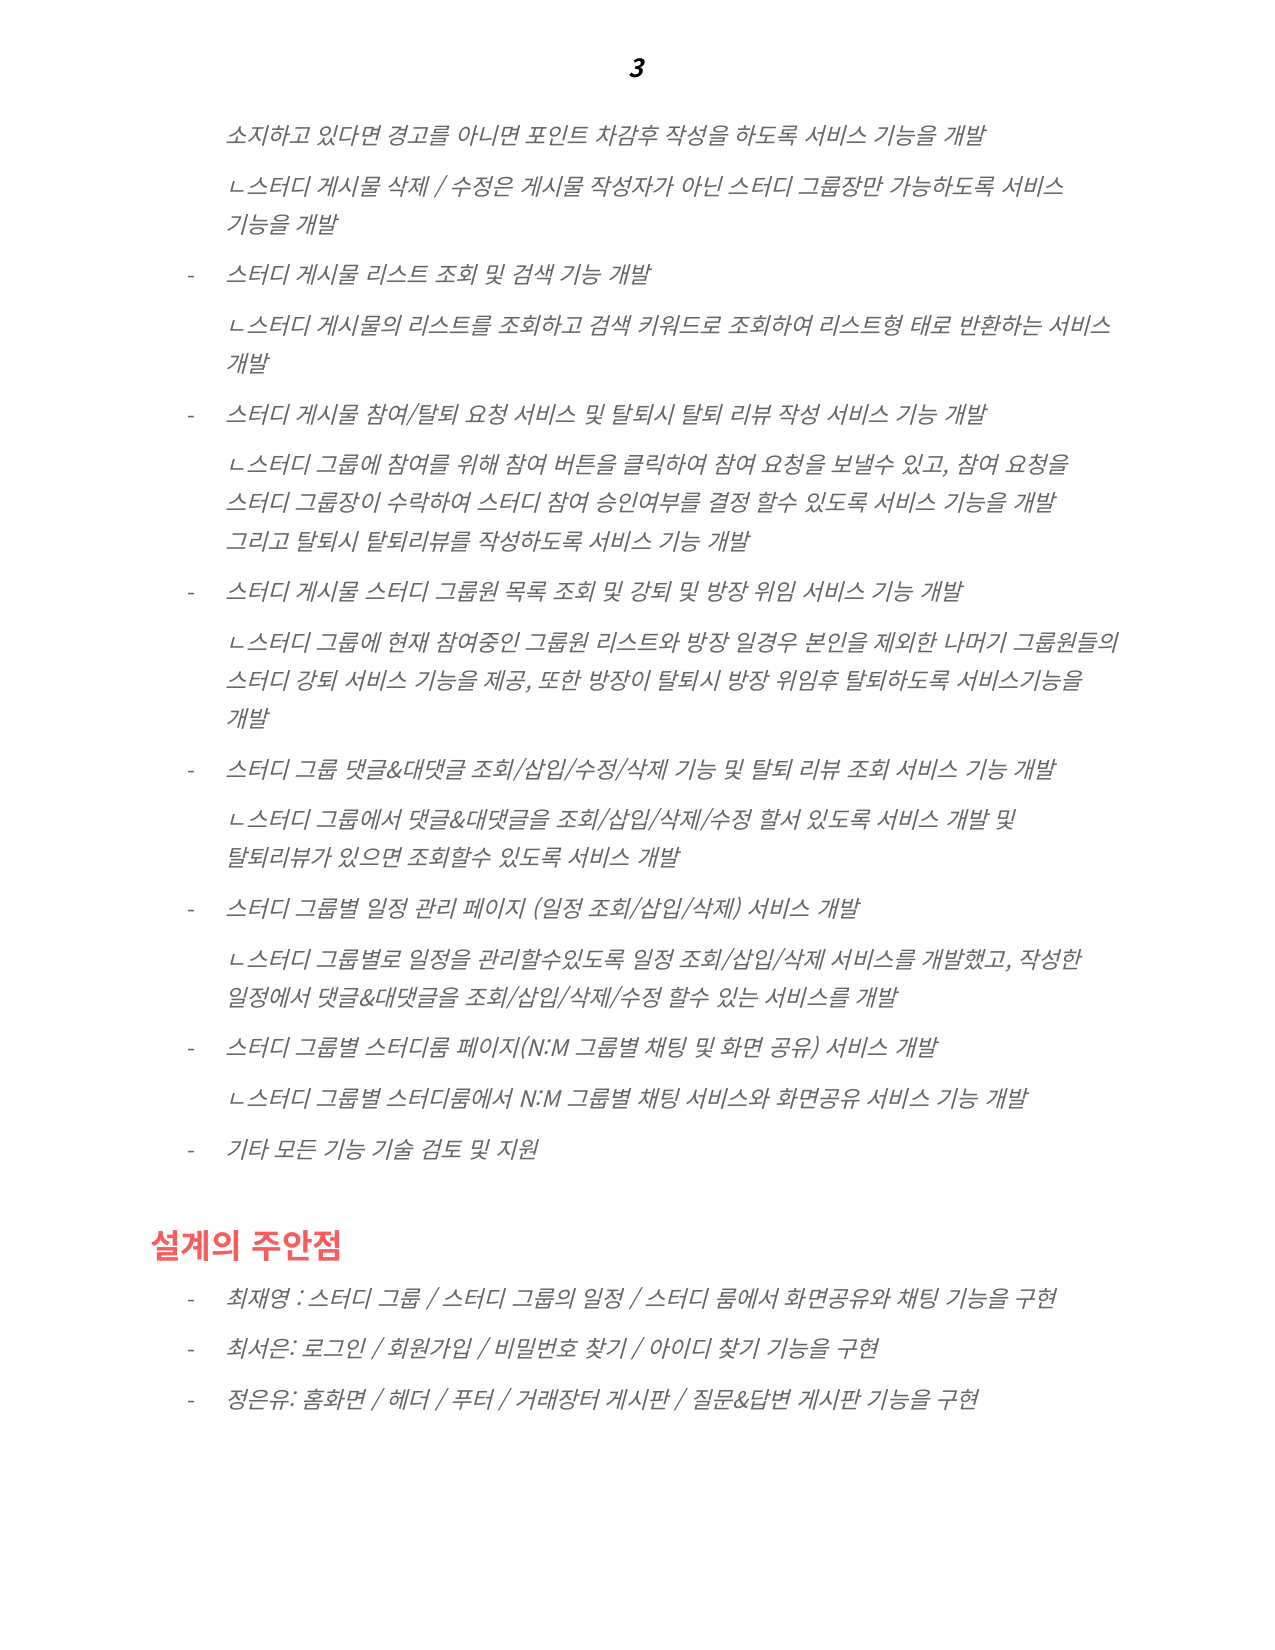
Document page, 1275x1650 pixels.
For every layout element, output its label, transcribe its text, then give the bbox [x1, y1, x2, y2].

subtitle 설계의 주안점 [150, 1220, 1128, 1268]
list 최서은: 로그인 / 회원가입 / 비밀번호 찾기 / 아이디 찾기 기능을 구현 [187, 1331, 1125, 1364]
list ㄴ스터디 그룹에 현재 참여중인 그룹원 리스트와 방장 일경우 본인을 제외한 나머기 그룹원들의 스터디 강퇴 서비스 기능을 제공, 또한 방장이 탈퇴시 방장 위임후 탈퇴하도록 서비스기능을 개발 [187, 625, 1125, 734]
list ㄴ스터디 그룹별 스터디룸에서 N:M 그룹별 채팅 서비스와 화면공유 서비스 기능 개발 [187, 1081, 1125, 1114]
list 기타 모든 기능 기술 검토 및 지원 [187, 1132, 1125, 1165]
list 스터디 게시물 스터디 그룹원 목록 조회 및 강퇴 및 방장 위임 서비스 기능 개발 [187, 574, 1125, 607]
list 스터디 그룹별 일정 관리 페이지 (일정 조회/삽입/삭제) 서비스 개발 [187, 891, 1125, 924]
list 소지하고 있다면 경고를 아니면 포인트 차감후 작성을 하도록 서비스 기능을 개발 [187, 118, 1125, 151]
list 스터디 게시물 참여/탈퇴 요청 서비스 및 탈퇴시 탈퇴 리뷰 작성 서비스 기능 개발 [187, 397, 1125, 430]
list ㄴ스터디 게시물의 리스트를 조회하고 검색 키워드로 조회하여 리스트형 태로 반환하는 서비스 개발 [187, 308, 1125, 379]
list 스터디 게시물 리스트 조회 및 검색 기능 개발 [187, 257, 1125, 290]
list ㄴ스터디 그룹별로 일정을 관리할수있도록 일정 조회/삽입/삭제 서비스를 개발했고, 작성한 일정에서 댓글&대댓글을 조회/삽입/삭제/수정 할수 있는 서비스를 개발 [187, 942, 1125, 1013]
list 스터디 그룹별 스터디룸 페이지(N:M 그룹별 채팅 및 화면 공유) 서비스 개발 [187, 1030, 1125, 1063]
list ㄴ스터디 그룹에 참여를 위해 참여 버튼을 클릭하여 참여 요청을 보낼수 있고, 참여 요청을 스터디 그룹장이 수락하여 스터디 참여 승인여부를 결정 할수 있도록 서비스 기능을 개발 그리고 탈퇴시 탙퇴리뷰를 작성하도록 서비스 기능 개발 [187, 447, 1125, 557]
list ㄴ스터디 그룹에서 댓글&대댓글을 조회/삽입/삭제/수정 할서 있도록 서비스 개발 및 탈퇴리뷰가 있으면 조회할수 있도록 서비스 개발 [187, 802, 1125, 873]
list 정은유: 홈화면 / 헤더 / 푸터 / 거래장터 게시판 / 질문&답변 게시판 기능을 구현 [187, 1382, 1125, 1415]
list ㄴ스터디 게시물 삭제 / 수정은 게시물 작성자가 아닌 스터디 그룹장만 가능하도록 서비스 기능을 개발 [187, 168, 1125, 240]
list 최재영 : 스터디 그룹 / 스터디 그룹의 일정 / 스터디 룸에서 화면공유와 채팅 기능을 구현 [187, 1280, 1125, 1314]
list 스터디 그룹 댓글&대댓글 조회/삽입/수정/삭제 기능 및 탈퇴 리뷰 조회 서비스 기능 개발 [187, 752, 1125, 785]
